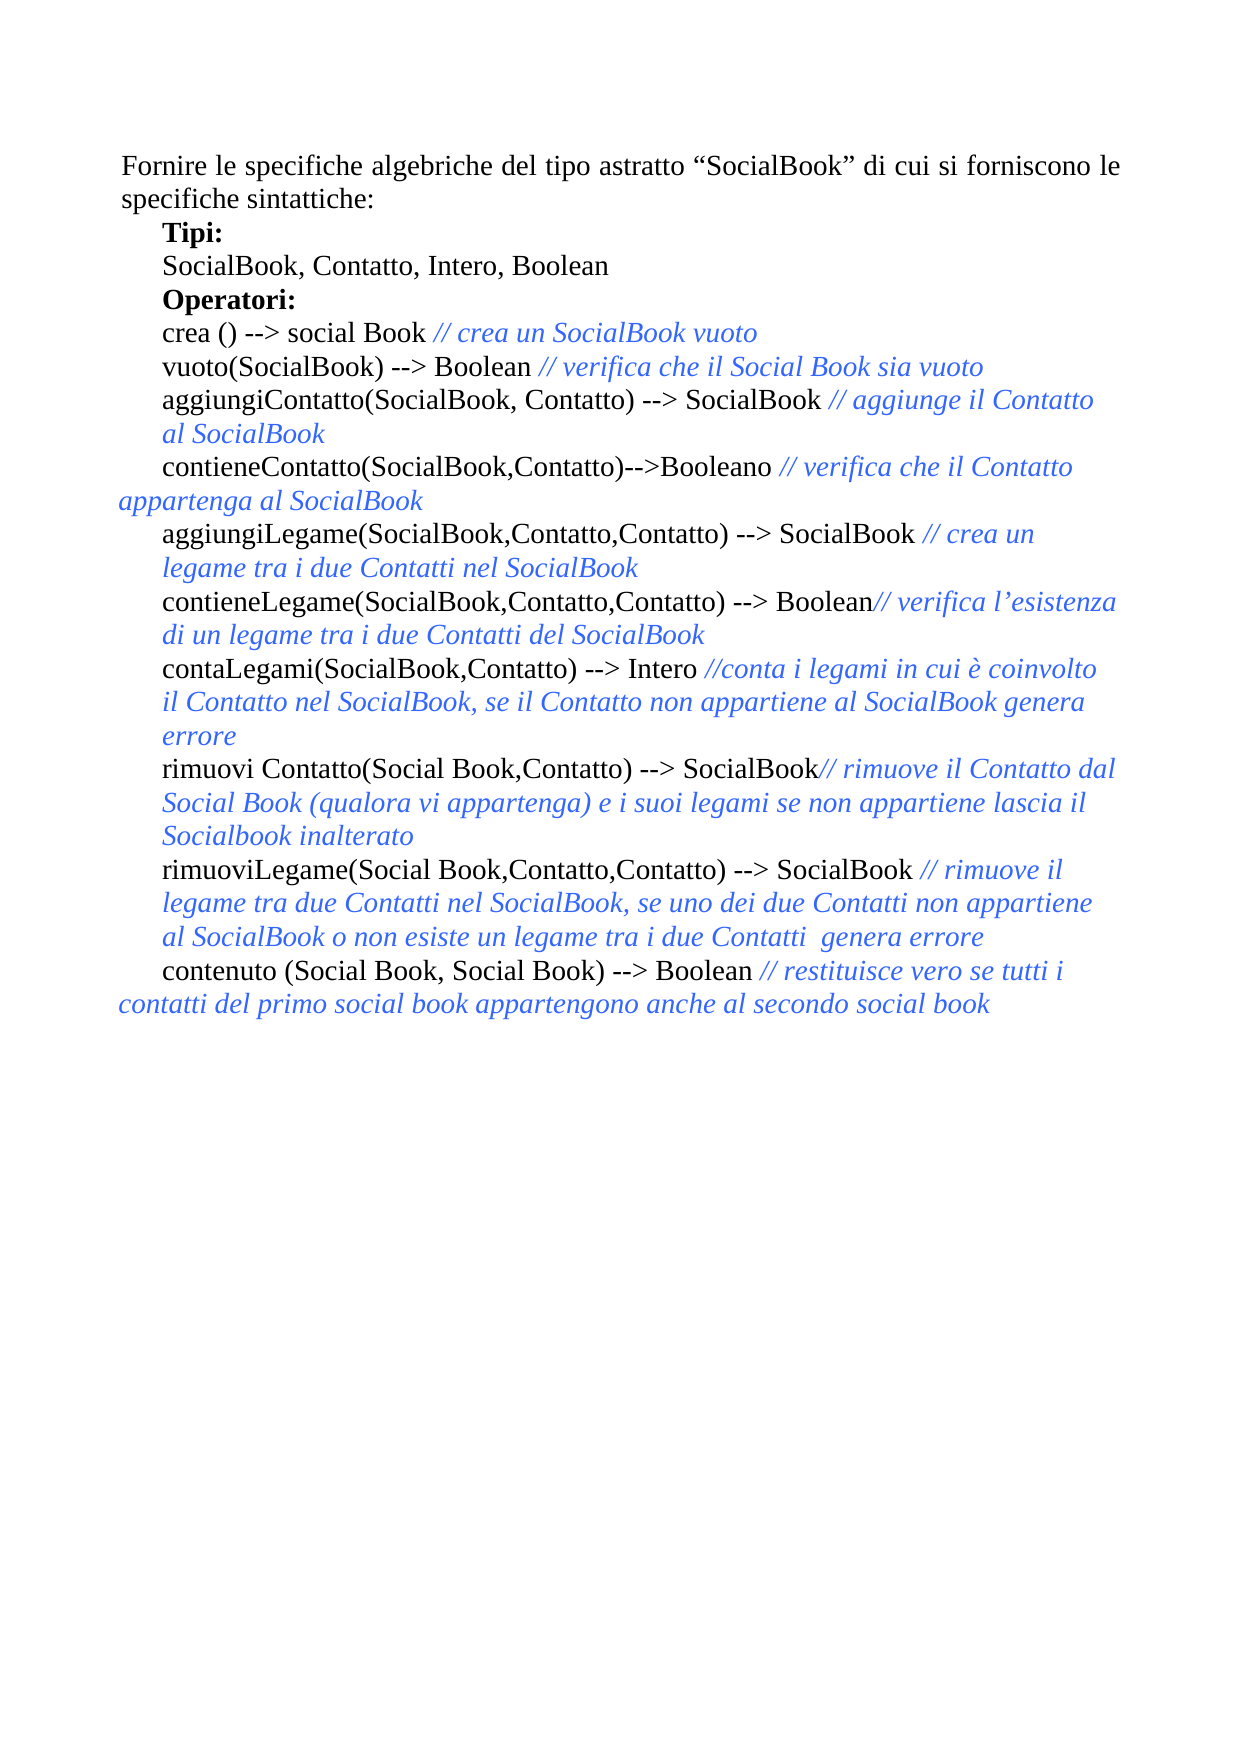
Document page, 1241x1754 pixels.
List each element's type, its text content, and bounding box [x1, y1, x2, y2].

text Operatori: [118, 282, 1122, 315]
text Fornire le specifiche algebriche del tipo astratto “SocialBook” di cui si forniscono le specifiche sintattiche: [121, 148, 1122, 215]
text vuoto(SocialBook) --> Boolean // verifica che il Social Book sia vuoto [118, 349, 1122, 382]
text crea () --> social Book // crea un SocialBook vuoto [118, 315, 1122, 349]
text SocialBook, Contatto, Intero, Boolean [118, 248, 1122, 282]
text Tipi: [118, 215, 1122, 248]
text rimuoviLegame(Social Book,Contatto,Contatto) --> SocialBook // rimuove il legame tra due Contatti nel SocialBook, se uno dei due Contatti non appartiene al SocialBook o non esiste un legame tra i due Contatti genera errore [162, 852, 1122, 953]
text aggiungiLegame(SocialBook,Contatto,Contatto) --> SocialBook // crea un legame tra i due Contatti nel SocialBook [162, 517, 1122, 584]
text contieneContatto(SocialBook,Contatto)-->Booleano // verifica che il Contatto appartenga al SocialBook [118, 449, 1122, 517]
text aggiungiContatto(SocialBook, Contatto) --> SocialBook // aggiunge il Contatto al SocialBook [162, 382, 1122, 449]
text rimuovi Contatto(Social Book,Contatto) --> SocialBook// rimuove il Contatto dal Social Book (qualora vi appartenga) e i suoi legami se non appartiene lascia il Socialbook inalterato [162, 751, 1122, 852]
text contaLegami(SocialBook,Contatto) --> Intero //conta i legami in cui è coinvolto il Contatto nel SocialBook, se il Contatto non appartiene al SocialBook genera errore [162, 651, 1122, 751]
text contieneLegame(SocialBook,Contatto,Contatto) --> Boolean// verifica l’esistenza di un legame tra i due Contatti del SocialBook [162, 584, 1122, 651]
text contenuto (Social Book, Social Book) --> Boolean // restituisce vero se tutti i contatti del primo social book appartengono anche al secondo social book [118, 953, 1122, 1020]
